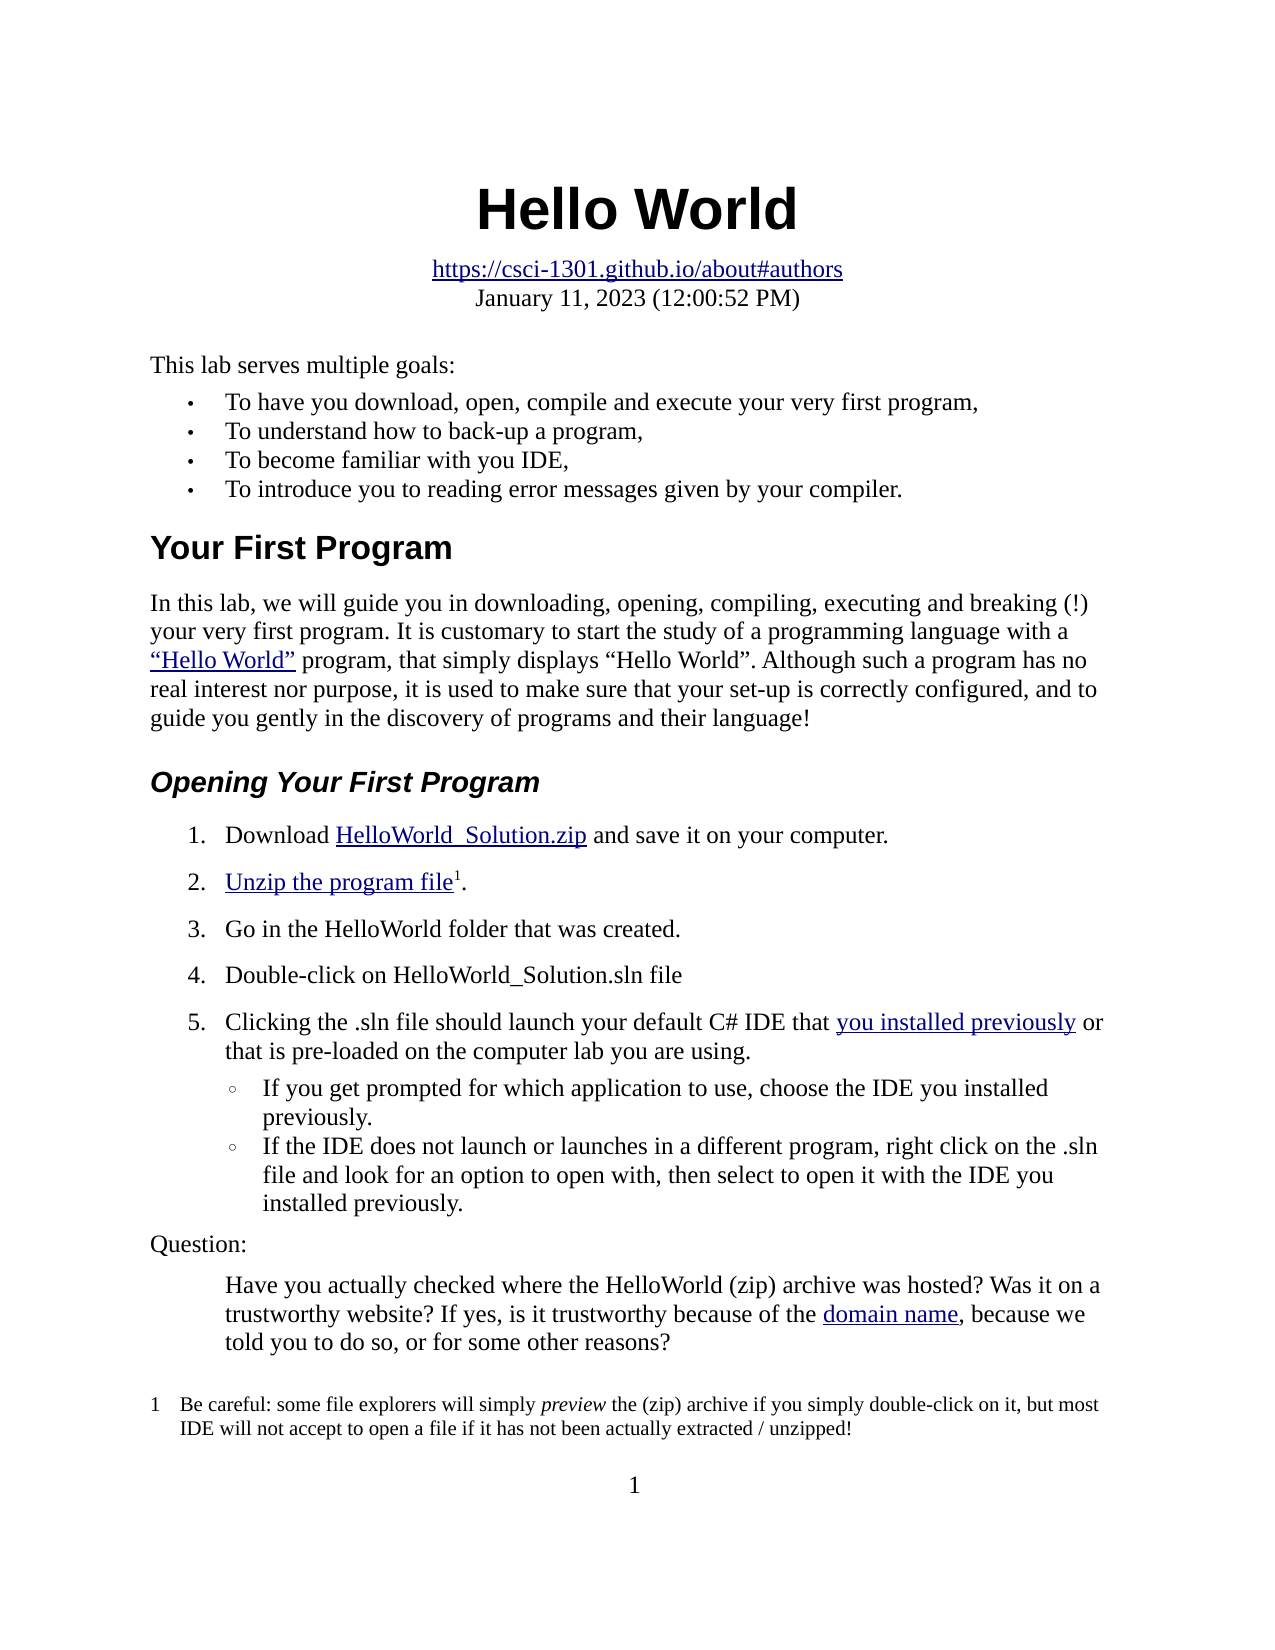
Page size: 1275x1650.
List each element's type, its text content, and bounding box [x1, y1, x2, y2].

text In this lab, we will guide you in downloading, opening, compiling, executing and breaking (!) your very first program. It is customary to start the study of a programming language with a “Hello World” program, that simply displays “Hello World”. Although such a program has no real interest nor purpose, it is used to make sure that your set-up is correctly configured, and to guide you gently in the discovery of programs and their language! [150, 588, 1125, 731]
list Clicking the .sln file should launch your default C# IDE that you installed previously or that is pre-loaded on the computer lab you are using. [187, 1007, 1125, 1064]
list If the IDE does not launch or launches in a different program, right click on the .sln file and look for an option to open with, then select to open it with the IDE you installed previously. [225, 1131, 1125, 1217]
list To become familiar with you IDE, [187, 445, 1125, 474]
text https://csci-1301.github.io/about#authors [150, 254, 1125, 283]
text Question: [150, 1229, 1125, 1258]
list To understand how to back-up a program, [187, 416, 1125, 445]
list To introduce you to reading error messages given by your compiler. [187, 474, 1125, 502]
list To have you download, open, compile and execute your very first program, [187, 387, 1125, 416]
subtitle Your First Program [150, 527, 1125, 566]
text This lab serves multiple goals: [150, 350, 1125, 378]
text Have you actually checked where the HelloWorld (zip) archive was hosted? Was it on a trustworthy website? If yes, is it trustworthy because of the domain name, because we told you to do so, or for some other reasons? [225, 1270, 1125, 1356]
list Go in the HelloWorld folder that was created. [187, 914, 1125, 942]
subtitle Opening Your First Program [150, 765, 1125, 799]
text January 11, 2023 (12:00:52 PM) [150, 283, 1125, 312]
list Unzip the program file. [187, 867, 1125, 896]
list Download HelloWorld_Solution.zip and save it on your computer. [187, 820, 1125, 849]
list Be careful: some file explorers will simply preview the (zip) archive if you simply double-click on it, but most IDE will not accept to open a file if it has not been actually extracted / unzipped! [150, 1392, 1125, 1440]
list If you get prompted for which application to use, choose the IDE you installed previously. [225, 1073, 1125, 1131]
list Double-click on HelloWorld_Solution.sln file [187, 960, 1125, 989]
title Hello World [150, 175, 1125, 242]
